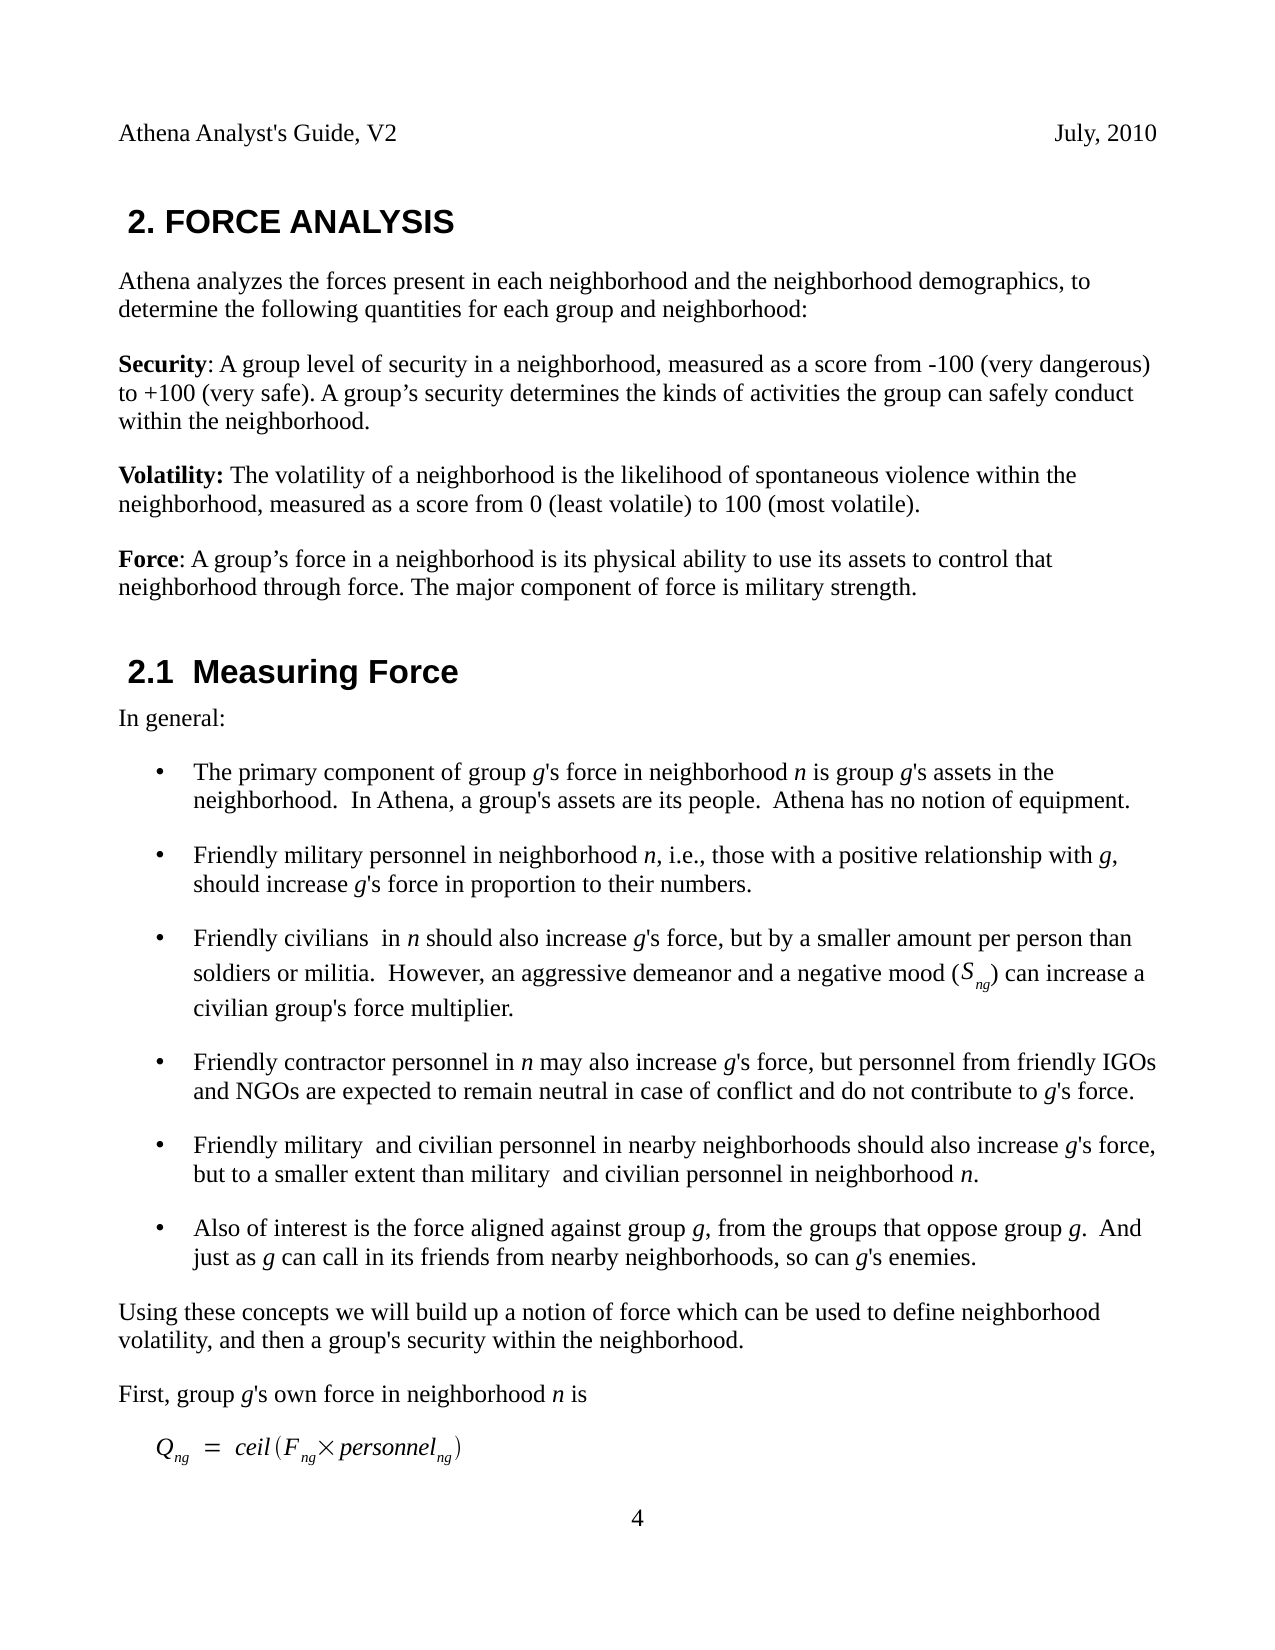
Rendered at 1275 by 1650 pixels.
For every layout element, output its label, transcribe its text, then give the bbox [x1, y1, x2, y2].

list Friendly military and civilian personnel in nearby neighborhoods should also increase g's force, but to a smaller extent than military and civilian personnel in neighborhood n. [156, 1131, 1157, 1188]
text Athena analyzes the forces present in each neighborhood and the neighborhood demographics, to determine the following quantities for each group and neighborhood: [118, 266, 1157, 323]
text First, group g's own force in neighborhood n is [118, 1379, 1157, 1408]
list Also of interest is the force aligned against group g, from the groups that oppose group g. And just as g can call in its friends from nearby neighborhoods, so can g's enemies. [156, 1213, 1157, 1271]
text In general: [118, 703, 1157, 731]
list Friendly military personnel in neighborhood n, i.e., those with a positive relationship with g, should increase g's force in proportion to their numbers. [156, 840, 1157, 897]
subtitle Measuring Force [118, 652, 1157, 690]
text Using these concepts we will build up a notion of force which can be used to define neighborhood volatility, and then a group's security within the neighborhood. [118, 1297, 1157, 1354]
list Friendly contractor personnel in n may also increase g's force, but personnel from friendly IGOs and NGOs are expected to remain neutral in case of conflict and do not contribute to g's force. [156, 1047, 1157, 1105]
list The primary component of group g's force in neighborhood n is group g's assets in the neighborhood. In Athena, a group's assets are its people. Athena has no notion of equipment. [156, 757, 1157, 814]
text Force: A group’s force in a neighborhood is its physical ability to use its assets to control that neighborhood through force. The major component of force is military strength. [118, 544, 1157, 601]
text Volatility: The volatility of a neighborhood is the likelihood of spontaneous violence within the neighborhood, measured as a score from 0 (least volatile) to 100 (most volatile). [118, 461, 1157, 518]
subtitle Force Analysis [118, 202, 1157, 240]
text Security: A group level of security in a neighborhood, measured as a score from -100 (very dangerous) to +100 (very safe). A group’s security determines the kinds of activities the group can safely conduct within the neighborhood. [118, 349, 1157, 435]
list Friendly civilians in n should also increase g's force, but by a smaller amount per person than soldiers or militia. However, an aggressive demeanor and a negative mood () can increase a civilian group's force multiplier. [156, 923, 1157, 1022]
